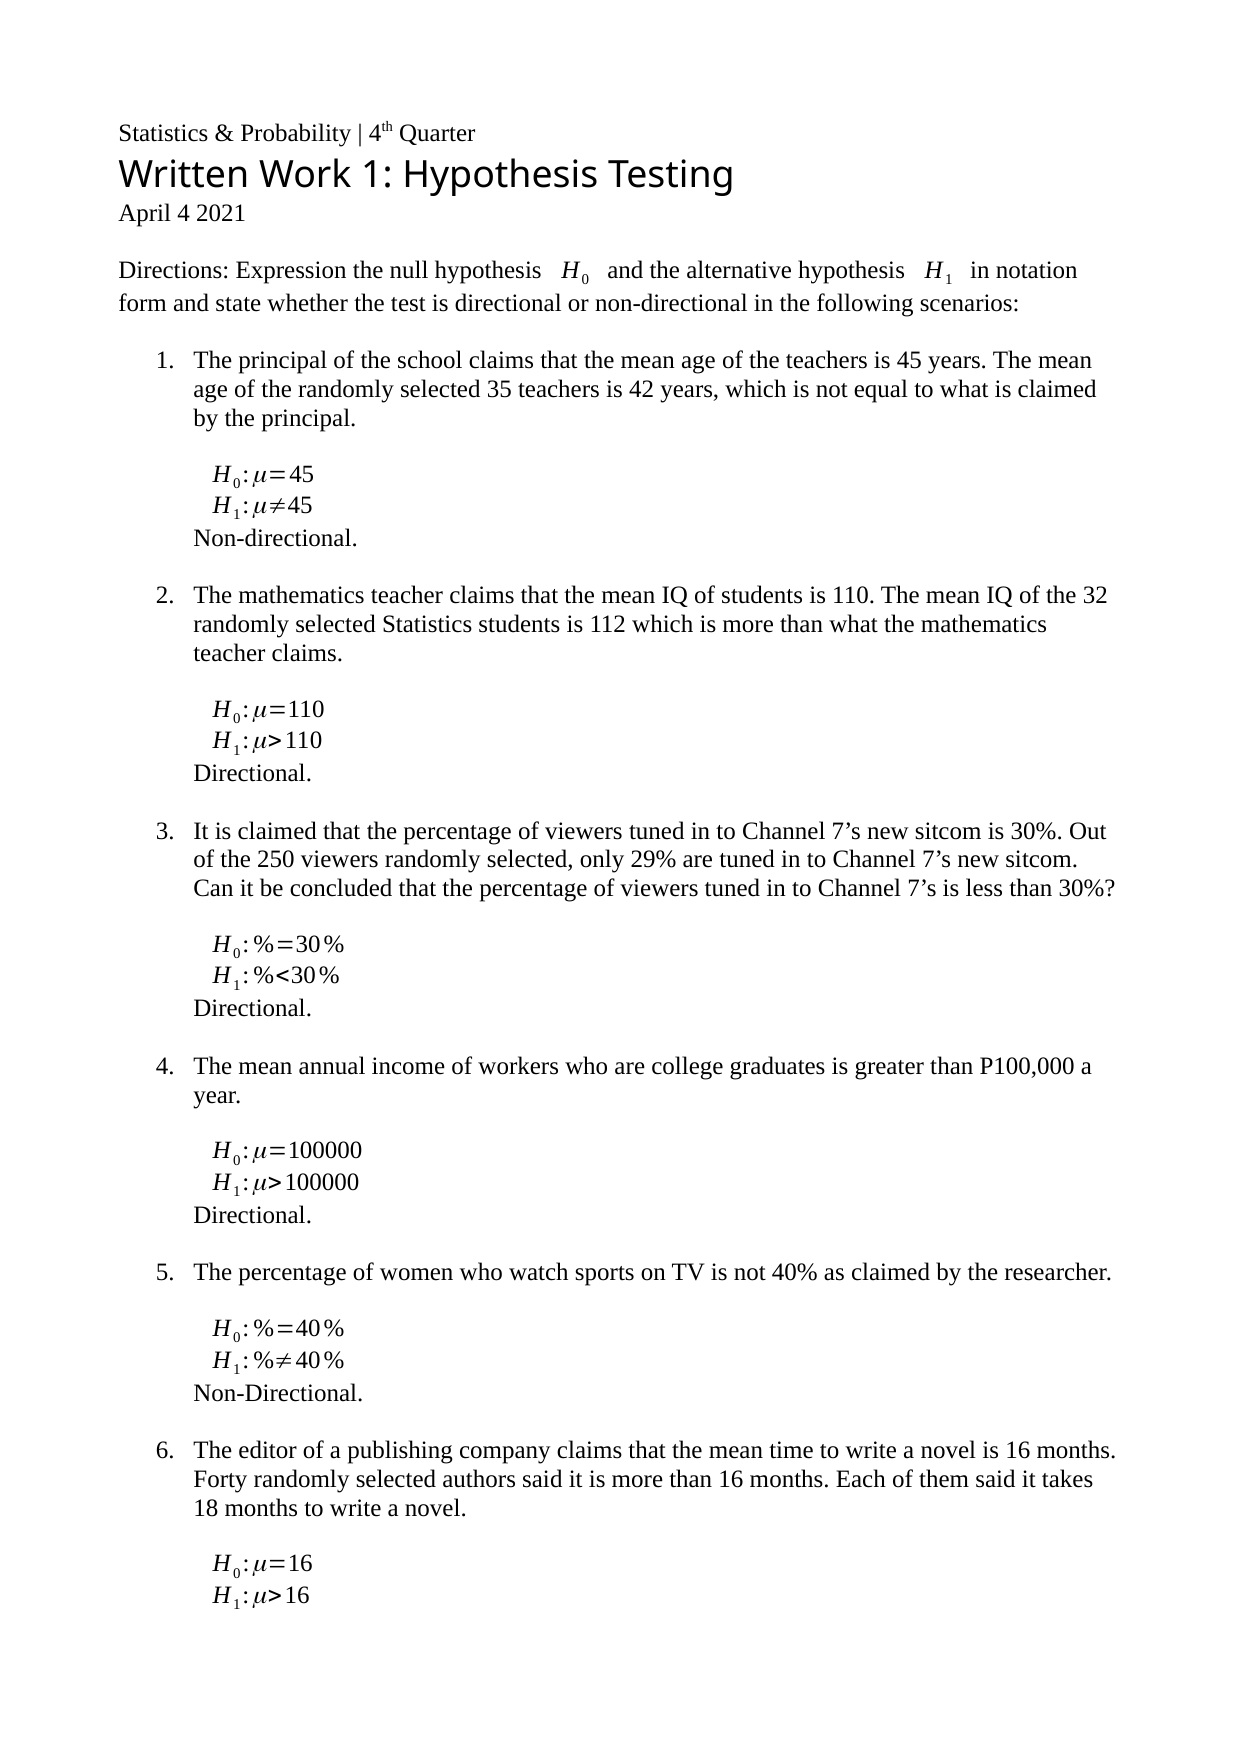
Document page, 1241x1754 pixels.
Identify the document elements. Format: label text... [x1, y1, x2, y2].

list The principal of the school claims that the mean age of the teachers is 45 years. The mean age of the randomly selected 35 teachers is 42 years, which is not equal to what is claimed by the principal. Non-directional. [156, 345, 1122, 581]
list The editor of a publishing company claims that the mean time to write a novel is 16 months. Forty randomly selected authors said it is more than 16 months. Each of them said it takes 18 months to write a novel. Directional. [156, 1435, 1122, 1613]
text Written Work 1: Hypothesis Testing [118, 147, 1122, 198]
text April 4 2021 [118, 198, 1122, 227]
list The mean annual income of workers who are college graduates is greater than P100,000 a year. Directional. [156, 1051, 1122, 1257]
list The mathematics teacher claims that the mean IQ of students is 110. The mean IQ of the 32 randomly selected Statistics students is 112 which is more than what the mathematics teacher claims. Directional. [156, 581, 1122, 816]
list The percentage of women who watch sports on TV is not 40% as claimed by the researcher. Non-Directional. [156, 1257, 1122, 1435]
text Directions: Expression the null hypothesisand the alternative hypothesisin notation form and state whether the test is directional or non-directional in the following scenarios: [118, 255, 1122, 317]
list It is claimed that the percentage of viewers tuned in to Channel 7’s new sitcom is 30%. Out of the 250 viewers randomly selected, only 29% are tuned in to Channel 7’s new sitcom. Can it be concluded that the percentage of viewers tuned in to Channel 7’s is less than 30%? Directional. [156, 816, 1122, 1051]
text Statistics & Probability | 4th Quarter [118, 118, 1122, 147]
